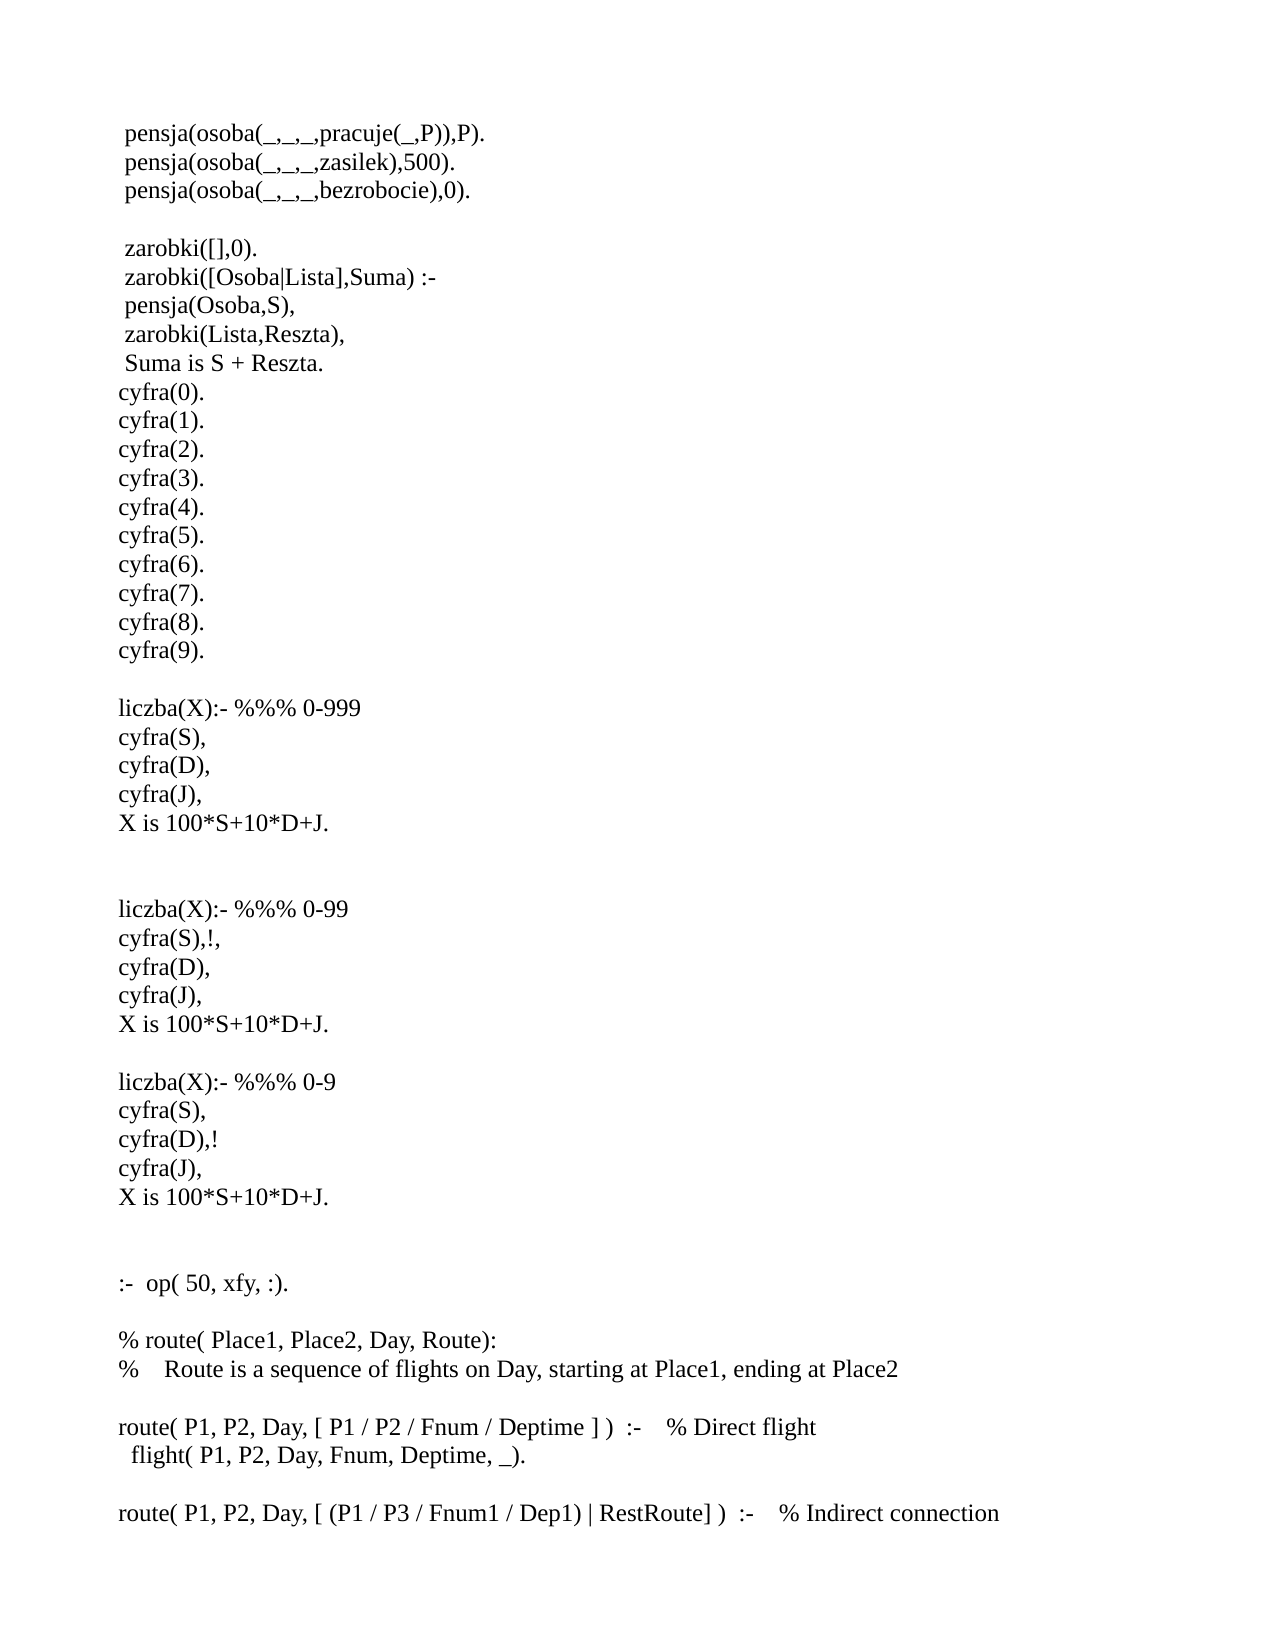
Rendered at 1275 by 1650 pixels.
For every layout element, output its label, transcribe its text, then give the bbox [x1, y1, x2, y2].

text liczba(X):- %%% 0-999 [118, 693, 1157, 722]
text cyfra(2). [118, 434, 1157, 463]
text :- op( 50, xfy, :). [118, 1268, 1157, 1297]
text cyfra(1). [118, 406, 1157, 434]
text liczba(X):- %%% 0-99 [118, 894, 1157, 923]
text zarobki([Osoba|Lista],Suma) :- [118, 262, 1157, 291]
text cyfra(J), [118, 981, 1157, 1009]
text cyfra(J), [118, 779, 1157, 808]
text zarobki(Lista,Reszta), [118, 319, 1157, 348]
text pensja(Osoba,S), [118, 291, 1157, 319]
text pensja(osoba(_,_,_,zasilek),500). [118, 147, 1157, 176]
text % route( Place1, Place2, Day, Route): [118, 1326, 1157, 1354]
text cyfra(J), [118, 1153, 1157, 1182]
text cyfra(8). [118, 607, 1157, 636]
text pensja(osoba(_,_,_,bezrobocie),0). [118, 176, 1157, 204]
text cyfra(D), [118, 751, 1157, 779]
text cyfra(9). [118, 636, 1157, 664]
text zarobki([],0). [118, 233, 1157, 262]
text cyfra(5). [118, 521, 1157, 549]
text cyfra(4). [118, 492, 1157, 521]
text cyfra(7). [118, 578, 1157, 607]
text cyfra(S), [118, 1096, 1157, 1124]
text X is 100*S+10*D+J. [118, 808, 1157, 837]
text Suma is S + Reszta. [118, 348, 1157, 377]
text cyfra(D),! [118, 1124, 1157, 1153]
text cyfra(0). [118, 377, 1157, 406]
text cyfra(3). [118, 463, 1157, 492]
text % Route is a sequence of flights on Day, starting at Place1, ending at Place2 [118, 1354, 1157, 1383]
text flight( P1, P2, Day, Fnum, Deptime, _). [118, 1441, 1157, 1469]
text liczba(X):- %%% 0-9 [118, 1067, 1157, 1096]
text cyfra(S), [118, 722, 1157, 751]
text X is 100*S+10*D+J. [118, 1009, 1157, 1038]
text route( P1, P2, Day, [ (P1 / P3 / Fnum1 / Dep1) | RestRoute] ) :- % Indirect connection [118, 1498, 1157, 1527]
text cyfra(6). [118, 549, 1157, 578]
text pensja(osoba(_,_,_,pracuje(_,P)),P). [118, 118, 1157, 147]
text cyfra(D), [118, 952, 1157, 981]
text X is 100*S+10*D+J. [118, 1182, 1157, 1211]
text cyfra(S),!, [118, 923, 1157, 952]
text route( P1, P2, Day, [ P1 / P2 / Fnum / Deptime ] ) :- % Direct flight [118, 1412, 1157, 1441]
